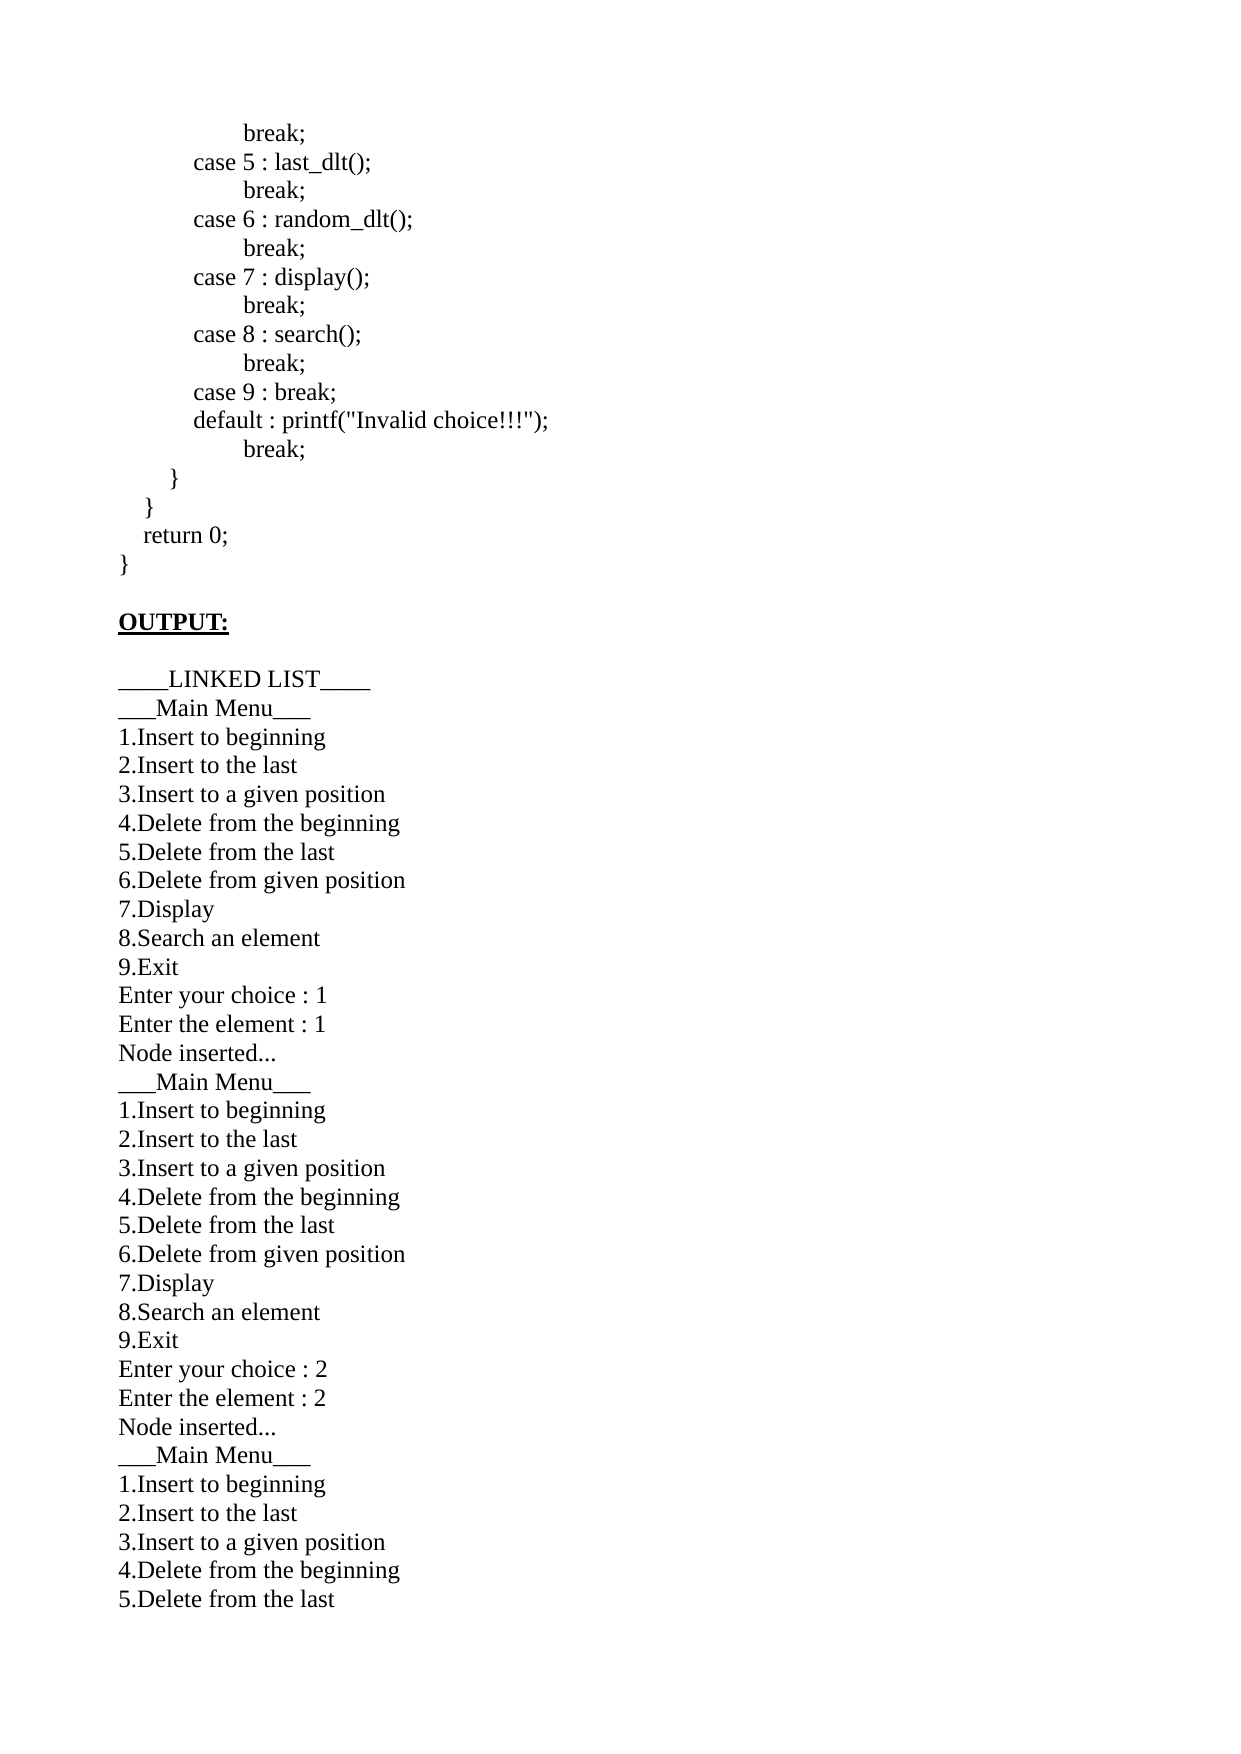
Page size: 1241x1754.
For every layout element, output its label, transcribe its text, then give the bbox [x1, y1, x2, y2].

text case 9 : break; [118, 377, 1122, 406]
text default : printf("Invalid choice!!!"); [118, 406, 1122, 434]
text case 5 : last_dlt(); [118, 147, 1122, 176]
text case 7 : display(); [118, 262, 1122, 291]
text 1.Insert to beginning [118, 1096, 1122, 1124]
text 6.Delete from given position [118, 1239, 1122, 1268]
text 4.Delete from the beginning [118, 1556, 1122, 1584]
text 5.Delete from the last [118, 837, 1122, 866]
text 3.Insert to a given position [118, 1153, 1122, 1182]
text break; [118, 233, 1122, 262]
text ___Main Menu___ [118, 1067, 1122, 1096]
text 5.Delete from the last [118, 1584, 1122, 1613]
text Enter the element : 2 [118, 1383, 1122, 1412]
text } [118, 463, 1122, 492]
text case 8 : search(); [118, 319, 1122, 348]
text 4.Delete from the beginning [118, 808, 1122, 837]
text 7.Display [118, 894, 1122, 923]
text break; [118, 176, 1122, 204]
text 8.Search an element [118, 1297, 1122, 1326]
text OUTPUT: [118, 607, 1122, 636]
text 9.Exit [118, 1326, 1122, 1354]
text Enter your choice : 2 [118, 1354, 1122, 1383]
text 1.Insert to beginning [118, 722, 1122, 751]
text } [118, 549, 1122, 578]
text Enter the element : 1 [118, 1009, 1122, 1038]
text 3.Insert to a given position [118, 779, 1122, 808]
text break; [118, 291, 1122, 319]
text 2.Insert to the last [118, 1498, 1122, 1527]
text ___Main Menu___ [118, 1441, 1122, 1469]
text 2.Insert to the last [118, 1124, 1122, 1153]
text 4.Delete from the beginning [118, 1182, 1122, 1211]
text Node inserted... [118, 1038, 1122, 1067]
text case 6 : random_dlt(); [118, 204, 1122, 233]
text ____LINKED LIST____ [118, 664, 1122, 693]
text return 0; [118, 521, 1122, 549]
text 7.Display [118, 1268, 1122, 1297]
text } [118, 492, 1122, 521]
text break; [118, 118, 1122, 147]
text break; [118, 348, 1122, 377]
text 8.Search an element [118, 923, 1122, 952]
text 9.Exit [118, 952, 1122, 981]
text 2.Insert to the last [118, 751, 1122, 779]
text 3.Insert to a given position [118, 1527, 1122, 1556]
text 1.Insert to beginning [118, 1469, 1122, 1498]
text Enter your choice : 1 [118, 981, 1122, 1009]
text break; [118, 434, 1122, 463]
text Node inserted... [118, 1412, 1122, 1441]
text 6.Delete from given position [118, 866, 1122, 894]
text ___Main Menu___ [118, 693, 1122, 722]
text 5.Delete from the last [118, 1211, 1122, 1239]
